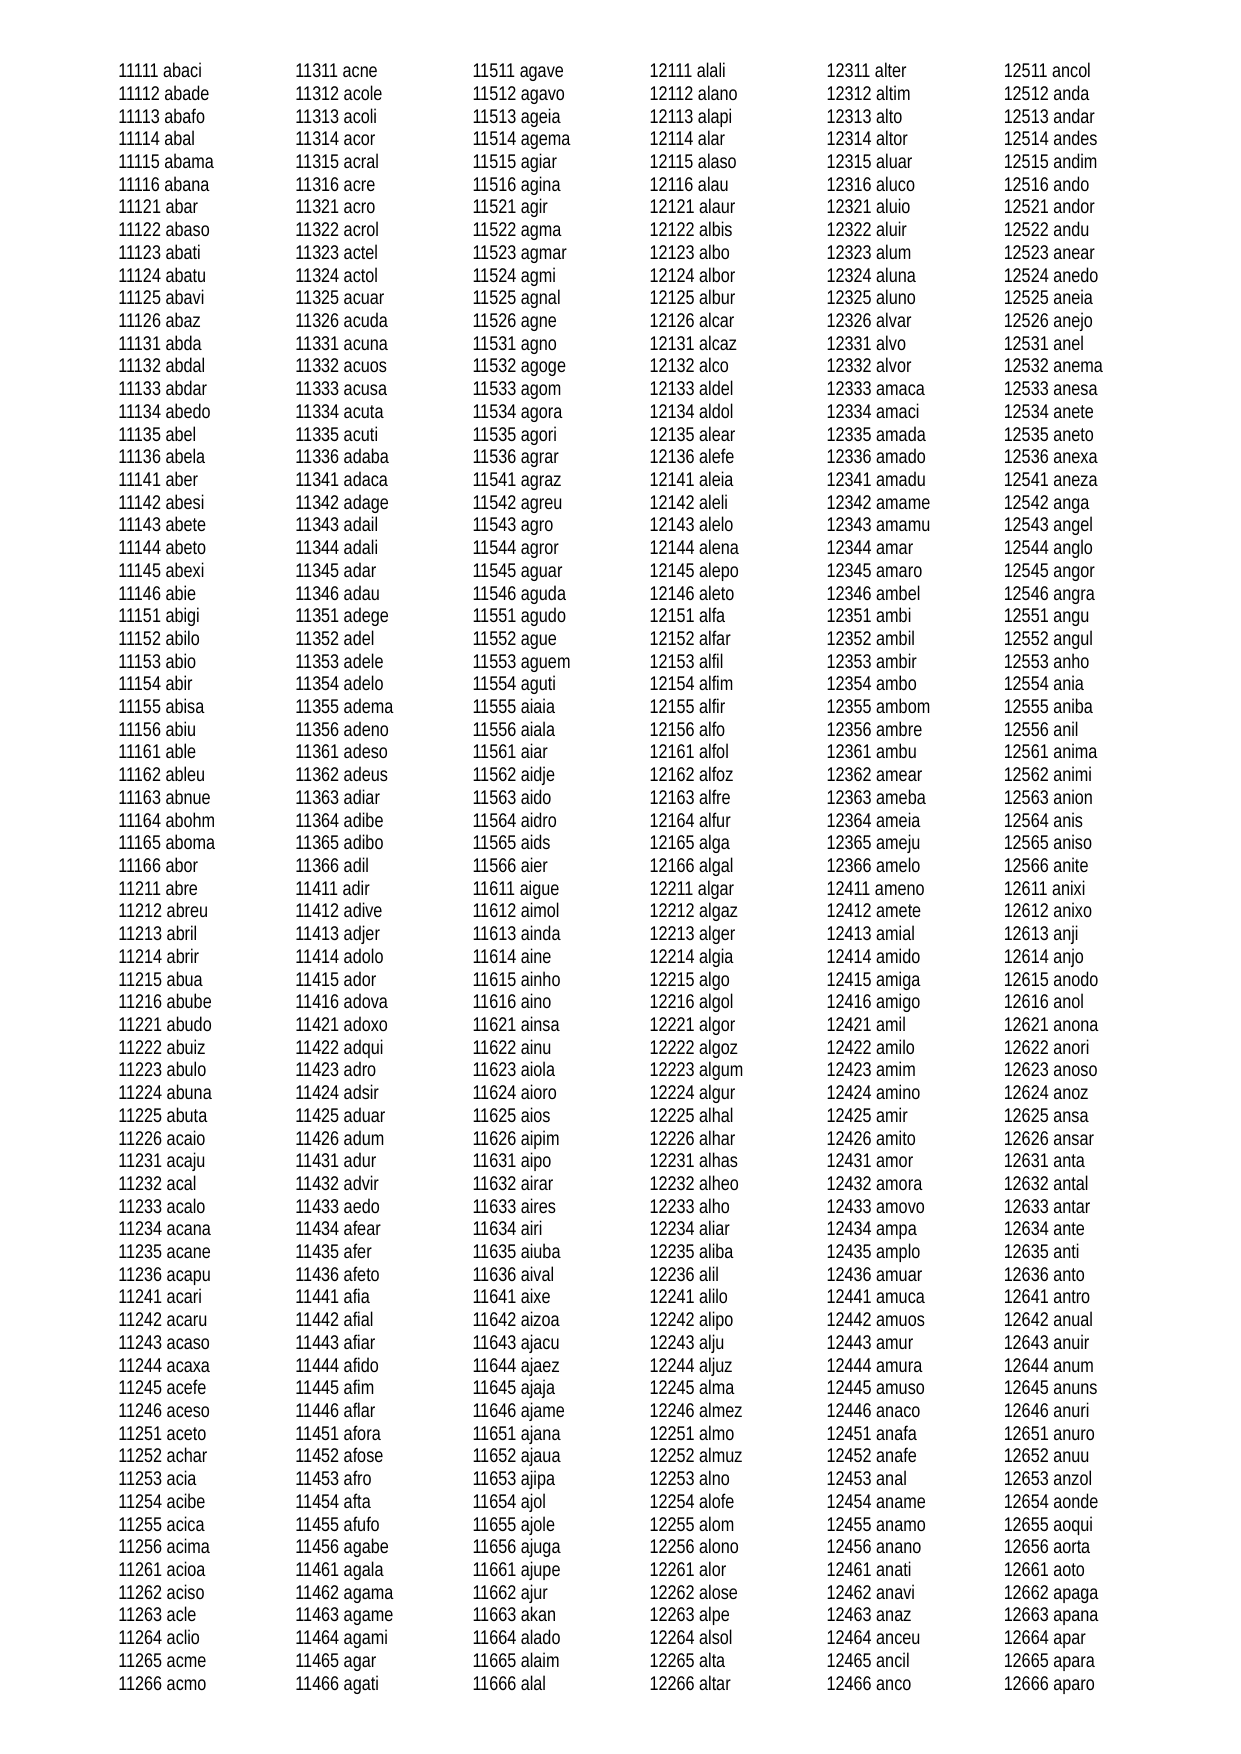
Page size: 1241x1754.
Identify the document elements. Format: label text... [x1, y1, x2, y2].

text 12154 alfim [649, 672, 826, 695]
text 11115 abama [118, 150, 295, 173]
text 12513 andar [1003, 104, 1181, 127]
text 12331 alvo [826, 332, 1003, 354]
text 11225 abuta [118, 1104, 295, 1126]
text 12236 alil [649, 1263, 826, 1285]
text 12255 alom [649, 1512, 826, 1535]
text 12351 ambi [826, 604, 1003, 627]
text 11423 adro [295, 1058, 472, 1081]
text 12442 amuos [826, 1308, 1003, 1331]
text 11356 adeno [295, 718, 472, 740]
text 12551 angu [1003, 604, 1181, 627]
text 11143 abete [118, 513, 295, 536]
text 12462 anavi [826, 1581, 1003, 1603]
text 12346 ambel [826, 581, 1003, 604]
text 11213 abril [118, 922, 295, 945]
text 12536 anexa [1003, 445, 1181, 468]
text 12242 alipo [649, 1308, 826, 1331]
text 11666 alal [472, 1671, 649, 1694]
text 12353 ambir [826, 649, 1003, 672]
text 12354 ambo [826, 672, 1003, 695]
text 11366 adil [295, 854, 472, 877]
text 12245 alma [649, 1376, 826, 1399]
text 11224 abuna [118, 1081, 295, 1104]
text 12565 aniso [1003, 831, 1181, 854]
text 12444 amura [826, 1353, 1003, 1376]
text 11562 aidje [472, 763, 649, 786]
text 11464 agami [295, 1626, 472, 1649]
text 11351 adege [295, 604, 472, 627]
text 11664 alado [472, 1626, 649, 1649]
text 11245 acefe [118, 1376, 295, 1399]
text 11522 agma [472, 218, 649, 241]
text 11141 aber [118, 468, 295, 491]
text 11233 acalo [118, 1194, 295, 1217]
text 11526 agne [472, 309, 649, 332]
text 11454 afta [295, 1490, 472, 1512]
text 12525 aneia [1003, 286, 1181, 309]
text 11443 afiar [295, 1331, 472, 1353]
text 11412 adive [295, 899, 472, 922]
text 12362 amear [826, 763, 1003, 786]
text 11516 agina [472, 173, 649, 195]
text 11154 abir [118, 672, 295, 695]
text 12263 alpe [649, 1603, 826, 1626]
text 12153 alfil [649, 649, 826, 672]
text 11441 afia [295, 1285, 472, 1308]
text 11651 ajana [472, 1422, 649, 1444]
text 11545 aguar [472, 559, 649, 581]
text 11415 ador [295, 967, 472, 990]
text 11114 abal [118, 127, 295, 150]
text 12315 aluar [826, 150, 1003, 173]
text 12664 apar [1003, 1626, 1181, 1649]
text 12243 alju [649, 1331, 826, 1353]
text 11364 adibe [295, 808, 472, 831]
text 11144 abeto [118, 536, 295, 559]
text 11635 aiuba [472, 1240, 649, 1263]
text 11621 ainsa [472, 1013, 649, 1036]
text 12126 alcar [649, 309, 826, 332]
text 12555 aniba [1003, 695, 1181, 718]
text 12241 alilo [649, 1285, 826, 1308]
text 11342 adage [295, 491, 472, 513]
text 12132 alco [649, 354, 826, 377]
text 11564 aidro [472, 808, 649, 831]
text 11432 advir [295, 1172, 472, 1194]
text 12464 anceu [826, 1626, 1003, 1649]
text 11424 adsir [295, 1081, 472, 1104]
text 11124 abatu [118, 263, 295, 286]
text 11444 afido [295, 1353, 472, 1376]
text 11652 ajaua [472, 1444, 649, 1467]
text 11456 agabe [295, 1535, 472, 1558]
text 12234 aliar [649, 1217, 826, 1240]
text 11431 adur [295, 1149, 472, 1172]
text 12253 alno [649, 1467, 826, 1490]
text 11613 ainda [472, 922, 649, 945]
text 11644 ajaez [472, 1353, 649, 1376]
text 11453 afro [295, 1467, 472, 1490]
text 11645 ajaja [472, 1376, 649, 1399]
text 12614 anjo [1003, 945, 1181, 967]
text 12461 anati [826, 1558, 1003, 1581]
text 12421 amil [826, 1013, 1003, 1036]
text 11345 adar [295, 559, 472, 581]
text 11422 adqui [295, 1036, 472, 1058]
text 11321 acro [295, 195, 472, 218]
text 11145 abexi [118, 559, 295, 581]
text 12145 alepo [649, 559, 826, 581]
text 11242 acaru [118, 1308, 295, 1331]
text 11566 aier [472, 854, 649, 877]
text 11646 ajame [472, 1399, 649, 1422]
text 11445 afim [295, 1376, 472, 1399]
text 12446 anaco [826, 1399, 1003, 1422]
text 11434 afear [295, 1217, 472, 1240]
text 11622 ainu [472, 1036, 649, 1058]
text 12366 amelo [826, 854, 1003, 877]
text 11451 afora [295, 1422, 472, 1444]
text 11113 abafo [118, 104, 295, 127]
text 11643 ajacu [472, 1331, 649, 1353]
text 11515 agiar [472, 150, 649, 173]
text 12146 aleto [649, 581, 826, 604]
text 12545 angor [1003, 559, 1181, 581]
text 12546 angra [1003, 581, 1181, 604]
text 11325 acuar [295, 286, 472, 309]
text 12654 aonde [1003, 1490, 1181, 1512]
text 11556 aiala [472, 718, 649, 740]
text 12256 alono [649, 1535, 826, 1558]
text 11121 abar [118, 195, 295, 218]
text 12514 andes [1003, 127, 1181, 150]
text 11632 airar [472, 1172, 649, 1194]
text 11316 acre [295, 173, 472, 195]
text 12326 alvar [826, 309, 1003, 332]
text 11334 acuta [295, 400, 472, 422]
text 12626 ansar [1003, 1126, 1181, 1149]
text 12653 anzol [1003, 1467, 1181, 1490]
text 12656 aorta [1003, 1535, 1181, 1558]
text 11235 acane [118, 1240, 295, 1263]
text 11265 acme [118, 1649, 295, 1671]
text 11465 agar [295, 1649, 472, 1671]
text 12122 albis [649, 218, 826, 241]
text 12433 amovo [826, 1194, 1003, 1217]
text 12466 anco [826, 1671, 1003, 1694]
text 11614 aine [472, 945, 649, 967]
text 11536 agrar [472, 445, 649, 468]
text 11555 aiaia [472, 695, 649, 718]
text 12233 alho [649, 1194, 826, 1217]
text 11534 agora [472, 400, 649, 422]
text 11111 abaci [118, 59, 295, 82]
text 11452 afose [295, 1444, 472, 1467]
text 11365 adibo [295, 831, 472, 854]
text 12311 alter [826, 59, 1003, 82]
text 11135 abel [118, 422, 295, 445]
text 11211 abre [118, 877, 295, 899]
text 11116 abana [118, 173, 295, 195]
text 11163 abnue [118, 786, 295, 808]
text 12543 angel [1003, 513, 1181, 536]
text 11214 abrir [118, 945, 295, 967]
text 12216 algol [649, 990, 826, 1013]
text 12633 antar [1003, 1194, 1181, 1217]
text 11146 abie [118, 581, 295, 604]
text 11346 adau [295, 581, 472, 604]
text 11665 alaim [472, 1649, 649, 1671]
text 12343 amamu [826, 513, 1003, 536]
text 11521 agir [472, 195, 649, 218]
text 12553 anho [1003, 649, 1181, 672]
text 11341 adaca [295, 468, 472, 491]
text 12356 ambre [826, 718, 1003, 740]
text 12562 animi [1003, 763, 1181, 786]
text 11313 acoli [295, 104, 472, 127]
text 12333 amaca [826, 377, 1003, 400]
text 12163 alfre [649, 786, 826, 808]
text 11262 aciso [118, 1581, 295, 1603]
text 12465 ancil [826, 1649, 1003, 1671]
text 12634 ante [1003, 1217, 1181, 1240]
text 12123 albo [649, 241, 826, 263]
text 12336 amado [826, 445, 1003, 468]
text 12515 andim [1003, 150, 1181, 173]
text 12552 angul [1003, 627, 1181, 649]
text 11136 abela [118, 445, 295, 468]
text 11661 ajupe [472, 1558, 649, 1581]
text 12116 alau [649, 173, 826, 195]
text 11636 aival [472, 1263, 649, 1285]
text 12166 algal [649, 854, 826, 877]
text 12625 ansa [1003, 1104, 1181, 1126]
text 12524 anedo [1003, 263, 1181, 286]
text 12324 aluna [826, 263, 1003, 286]
text 11565 aids [472, 831, 649, 854]
text 12516 ando [1003, 173, 1181, 195]
text 11221 abudo [118, 1013, 295, 1036]
text 12435 amplo [826, 1240, 1003, 1263]
text 11535 agori [472, 422, 649, 445]
text 12566 anite [1003, 854, 1181, 877]
text 12225 alhal [649, 1104, 826, 1126]
text 12632 antal [1003, 1172, 1181, 1194]
text 12534 anete [1003, 400, 1181, 422]
text 12211 algar [649, 877, 826, 899]
text 12666 aparo [1003, 1671, 1181, 1694]
text 11625 aios [472, 1104, 649, 1126]
text 12623 anoso [1003, 1058, 1181, 1081]
text 12416 amigo [826, 990, 1003, 1013]
text 11654 ajol [472, 1490, 649, 1512]
text 11336 adaba [295, 445, 472, 468]
text 11612 aimol [472, 899, 649, 922]
text 12535 aneto [1003, 422, 1181, 445]
text 12643 anuir [1003, 1331, 1181, 1353]
text 11153 abio [118, 649, 295, 672]
text 11653 ajipa [472, 1467, 649, 1490]
text 11531 agno [472, 332, 649, 354]
text 11655 ajole [472, 1512, 649, 1535]
text 12121 alaur [649, 195, 826, 218]
text 12563 anion [1003, 786, 1181, 808]
text 12556 anil [1003, 718, 1181, 740]
text 11446 aflar [295, 1399, 472, 1422]
text 12156 alfo [649, 718, 826, 740]
text 11623 aiola [472, 1058, 649, 1081]
text 12641 antro [1003, 1285, 1181, 1308]
text 12134 aldol [649, 400, 826, 422]
text 11335 acuti [295, 422, 472, 445]
text 11343 adail [295, 513, 472, 536]
text 12533 anesa [1003, 377, 1181, 400]
text 11532 agoge [472, 354, 649, 377]
text 11256 acima [118, 1535, 295, 1558]
text 12332 alvor [826, 354, 1003, 377]
text 12222 algoz [649, 1036, 826, 1058]
text 12112 alano [649, 82, 826, 104]
text 11416 adova [295, 990, 472, 1013]
text 11263 acle [118, 1603, 295, 1626]
text 12511 ancol [1003, 59, 1181, 82]
text 12335 amada [826, 422, 1003, 445]
text 12261 alor [649, 1558, 826, 1581]
text 12312 altim [826, 82, 1003, 104]
text 12323 alum [826, 241, 1003, 263]
text 12251 almo [649, 1422, 826, 1444]
text 11411 adir [295, 877, 472, 899]
text 11641 aixe [472, 1285, 649, 1308]
text 11246 aceso [118, 1399, 295, 1422]
text 12636 anto [1003, 1263, 1181, 1285]
text 11126 abaz [118, 309, 295, 332]
text 11244 acaxa [118, 1353, 295, 1376]
text 11533 agom [472, 377, 649, 400]
text 11166 abor [118, 854, 295, 877]
text 12644 anum [1003, 1353, 1181, 1376]
text 12155 alfir [649, 695, 826, 718]
text 12232 alheo [649, 1172, 826, 1194]
text 12365 ameju [826, 831, 1003, 854]
text 12254 alofe [649, 1490, 826, 1512]
text 12414 amido [826, 945, 1003, 967]
text 11546 aguda [472, 581, 649, 604]
text 12443 amur [826, 1331, 1003, 1353]
text 11243 acaso [118, 1331, 295, 1353]
text 12616 anol [1003, 990, 1181, 1013]
text 12265 alta [649, 1649, 826, 1671]
text 12436 amuar [826, 1263, 1003, 1285]
text 12313 alto [826, 104, 1003, 127]
text 11315 acral [295, 150, 472, 173]
text 11236 acapu [118, 1263, 295, 1285]
text 11642 aizoa [472, 1308, 649, 1331]
text 12221 algor [649, 1013, 826, 1036]
text 11232 acal [118, 1172, 295, 1194]
text 12266 altar [649, 1671, 826, 1694]
text 11466 agati [295, 1671, 472, 1694]
text 12456 anano [826, 1535, 1003, 1558]
text 12262 alose [649, 1581, 826, 1603]
text 12152 alfar [649, 627, 826, 649]
text 11355 adema [295, 695, 472, 718]
text 11523 agmar [472, 241, 649, 263]
text 12531 anel [1003, 332, 1181, 354]
text 11132 abdal [118, 354, 295, 377]
text 12662 apaga [1003, 1581, 1181, 1603]
text 12133 aldel [649, 377, 826, 400]
text 11322 acrol [295, 218, 472, 241]
text 11633 aires [472, 1194, 649, 1217]
text 12224 algur [649, 1081, 826, 1104]
text 11215 abua [118, 967, 295, 990]
text 12622 anori [1003, 1036, 1181, 1058]
text 12646 anuri [1003, 1399, 1181, 1422]
text 12523 anear [1003, 241, 1181, 263]
text 11134 abedo [118, 400, 295, 422]
text 11544 agror [472, 536, 649, 559]
text 11462 agama [295, 1581, 472, 1603]
text 12635 anti [1003, 1240, 1181, 1263]
text 11241 acari [118, 1285, 295, 1308]
text 11352 adel [295, 627, 472, 649]
text 12341 amadu [826, 468, 1003, 491]
text 12445 amuso [826, 1376, 1003, 1399]
text 12115 alaso [649, 150, 826, 173]
text 11626 aipim [472, 1126, 649, 1149]
text 12651 anuro [1003, 1422, 1181, 1444]
text 11436 afeto [295, 1263, 472, 1285]
text 12413 amial [826, 922, 1003, 945]
text 12321 aluio [826, 195, 1003, 218]
text 11212 abreu [118, 899, 295, 922]
text 12143 alelo [649, 513, 826, 536]
text 12412 amete [826, 899, 1003, 922]
text 11133 abdar [118, 377, 295, 400]
text 12161 alfol [649, 740, 826, 763]
text 11261 acioa [118, 1558, 295, 1581]
text 11255 acica [118, 1512, 295, 1535]
text 12334 amaci [826, 400, 1003, 422]
text 11331 acuna [295, 332, 472, 354]
text 12564 anis [1003, 808, 1181, 831]
text 11156 abiu [118, 718, 295, 740]
text 11542 agreu [472, 491, 649, 513]
text 12231 alhas [649, 1149, 826, 1172]
text 11631 aipo [472, 1149, 649, 1172]
text 12144 alena [649, 536, 826, 559]
text 11254 acibe [118, 1490, 295, 1512]
text 11311 acne [295, 59, 472, 82]
text 11312 acole [295, 82, 472, 104]
text 11165 aboma [118, 831, 295, 854]
text 11551 agudo [472, 604, 649, 627]
text 12422 amilo [826, 1036, 1003, 1058]
text 12432 amora [826, 1172, 1003, 1194]
text 11353 adele [295, 649, 472, 672]
text 12136 alefe [649, 445, 826, 468]
text 11455 afufo [295, 1512, 472, 1535]
text 11624 aioro [472, 1081, 649, 1104]
text 12425 amir [826, 1104, 1003, 1126]
text 12612 anixo [1003, 899, 1181, 922]
text 12455 anamo [826, 1512, 1003, 1535]
text 11442 afial [295, 1308, 472, 1331]
text 11414 adolo [295, 945, 472, 967]
text 12521 andor [1003, 195, 1181, 218]
text 12226 alhar [649, 1126, 826, 1149]
text 11266 acmo [118, 1671, 295, 1694]
text 12325 aluno [826, 286, 1003, 309]
text 11512 agavo [472, 82, 649, 104]
text 12452 anafe [826, 1444, 1003, 1467]
text 11616 aino [472, 990, 649, 1013]
text 12352 ambil [826, 627, 1003, 649]
text 11332 acuos [295, 354, 472, 377]
text 11253 acia [118, 1467, 295, 1490]
text 12431 amor [826, 1149, 1003, 1172]
text 11525 agnal [472, 286, 649, 309]
text 11162 ableu [118, 763, 295, 786]
text 12642 anual [1003, 1308, 1181, 1331]
text 11513 ageia [472, 104, 649, 127]
text 11142 abesi [118, 491, 295, 513]
text 12131 alcaz [649, 332, 826, 354]
text 12613 anji [1003, 922, 1181, 945]
text 11122 abaso [118, 218, 295, 241]
text 11164 abohm [118, 808, 295, 831]
text 11541 agraz [472, 468, 649, 491]
text 12615 anodo [1003, 967, 1181, 990]
text 11344 adali [295, 536, 472, 559]
text 12621 anona [1003, 1013, 1181, 1036]
text 11553 aguem [472, 649, 649, 672]
text 11151 abigi [118, 604, 295, 627]
text 12463 anaz [826, 1603, 1003, 1626]
text 11433 aedo [295, 1194, 472, 1217]
text 11561 aiar [472, 740, 649, 763]
text 11314 acor [295, 127, 472, 150]
text 12361 ambu [826, 740, 1003, 763]
text 11425 aduar [295, 1104, 472, 1126]
text 11155 abisa [118, 695, 295, 718]
text 11222 abuiz [118, 1036, 295, 1058]
text 12212 algaz [649, 899, 826, 922]
text 12451 anafa [826, 1422, 1003, 1444]
text 11123 abati [118, 241, 295, 263]
text 12512 anda [1003, 82, 1181, 104]
text 12264 alsol [649, 1626, 826, 1649]
text 11223 abulo [118, 1058, 295, 1081]
text 12542 anga [1003, 491, 1181, 513]
text 12342 amame [826, 491, 1003, 513]
text 12244 aljuz [649, 1353, 826, 1376]
text 12561 anima [1003, 740, 1181, 763]
text 12215 algo [649, 967, 826, 990]
text 12344 amar [826, 536, 1003, 559]
text 12124 albor [649, 263, 826, 286]
text 11216 abube [118, 990, 295, 1013]
text 12454 aname [826, 1490, 1003, 1512]
text 12165 alga [649, 831, 826, 854]
text 12345 amaro [826, 559, 1003, 581]
text 12645 anuns [1003, 1376, 1181, 1399]
text 12652 anuu [1003, 1444, 1181, 1467]
text 12142 aleli [649, 491, 826, 513]
text 12424 amino [826, 1081, 1003, 1104]
text 12214 algia [649, 945, 826, 967]
text 12355 ambom [826, 695, 1003, 718]
text 12665 apara [1003, 1649, 1181, 1671]
text 12411 ameno [826, 877, 1003, 899]
text 12663 apana [1003, 1603, 1181, 1626]
text 12114 alar [649, 127, 826, 150]
text 11656 ajuga [472, 1535, 649, 1558]
text 11435 afer [295, 1240, 472, 1263]
text 11463 agame [295, 1603, 472, 1626]
text 12135 alear [649, 422, 826, 445]
text 11354 adelo [295, 672, 472, 695]
text 12624 anoz [1003, 1081, 1181, 1104]
text 12541 aneza [1003, 468, 1181, 491]
text 11252 achar [118, 1444, 295, 1467]
text 11112 abade [118, 82, 295, 104]
text 11264 aclio [118, 1626, 295, 1649]
text 12213 alger [649, 922, 826, 945]
text 11543 agro [472, 513, 649, 536]
text 12522 andu [1003, 218, 1181, 241]
text 11226 acaio [118, 1126, 295, 1149]
text 12111 alali [649, 59, 826, 82]
text 11363 adiar [295, 786, 472, 808]
text 11125 abavi [118, 286, 295, 309]
text 11323 actel [295, 241, 472, 263]
text 12316 aluco [826, 173, 1003, 195]
text 12164 alfur [649, 808, 826, 831]
text 12423 amim [826, 1058, 1003, 1081]
text 11234 acana [118, 1217, 295, 1240]
text 12532 anema [1003, 354, 1181, 377]
text 12655 aoqui [1003, 1512, 1181, 1535]
text 11514 agema [472, 127, 649, 150]
text 11554 aguti [472, 672, 649, 695]
text 11563 aido [472, 786, 649, 808]
text 12554 ania [1003, 672, 1181, 695]
text 12363 ameba [826, 786, 1003, 808]
text 11663 akan [472, 1603, 649, 1626]
text 12544 anglo [1003, 536, 1181, 559]
text 11611 aigue [472, 877, 649, 899]
text 12246 almez [649, 1399, 826, 1422]
text 11615 ainho [472, 967, 649, 990]
text 12434 ampa [826, 1217, 1003, 1240]
text 12141 aleia [649, 468, 826, 491]
text 11461 agala [295, 1558, 472, 1581]
text 12441 amuca [826, 1285, 1003, 1308]
text 12426 amito [826, 1126, 1003, 1149]
text 11552 ague [472, 627, 649, 649]
text 11251 aceto [118, 1422, 295, 1444]
text 12631 anta [1003, 1149, 1181, 1172]
text 12235 aliba [649, 1240, 826, 1263]
text 12151 alfa [649, 604, 826, 627]
text 11231 acaju [118, 1149, 295, 1172]
text 12223 algum [649, 1058, 826, 1081]
text 11524 agmi [472, 263, 649, 286]
text 12453 anal [826, 1467, 1003, 1490]
text 12162 alfoz [649, 763, 826, 786]
text 11324 actol [295, 263, 472, 286]
text 11426 adum [295, 1126, 472, 1149]
text 11413 adjer [295, 922, 472, 945]
text 11333 acusa [295, 377, 472, 400]
text 12322 aluir [826, 218, 1003, 241]
text 11662 ajur [472, 1581, 649, 1603]
text 12611 anixi [1003, 877, 1181, 899]
text 12314 altor [826, 127, 1003, 150]
text 12364 ameia [826, 808, 1003, 831]
text 11361 adeso [295, 740, 472, 763]
text 12415 amiga [826, 967, 1003, 990]
text 11421 adoxo [295, 1013, 472, 1036]
text 11326 acuda [295, 309, 472, 332]
text 11362 adeus [295, 763, 472, 786]
text 12113 alapi [649, 104, 826, 127]
text 12526 anejo [1003, 309, 1181, 332]
text 11161 able [118, 740, 295, 763]
text 11634 airi [472, 1217, 649, 1240]
text 11131 abda [118, 332, 295, 354]
text 11511 agave [472, 59, 649, 82]
text 12125 albur [649, 286, 826, 309]
text 12661 aoto [1003, 1558, 1181, 1581]
text 11152 abilo [118, 627, 295, 649]
text 12252 almuz [649, 1444, 826, 1467]
